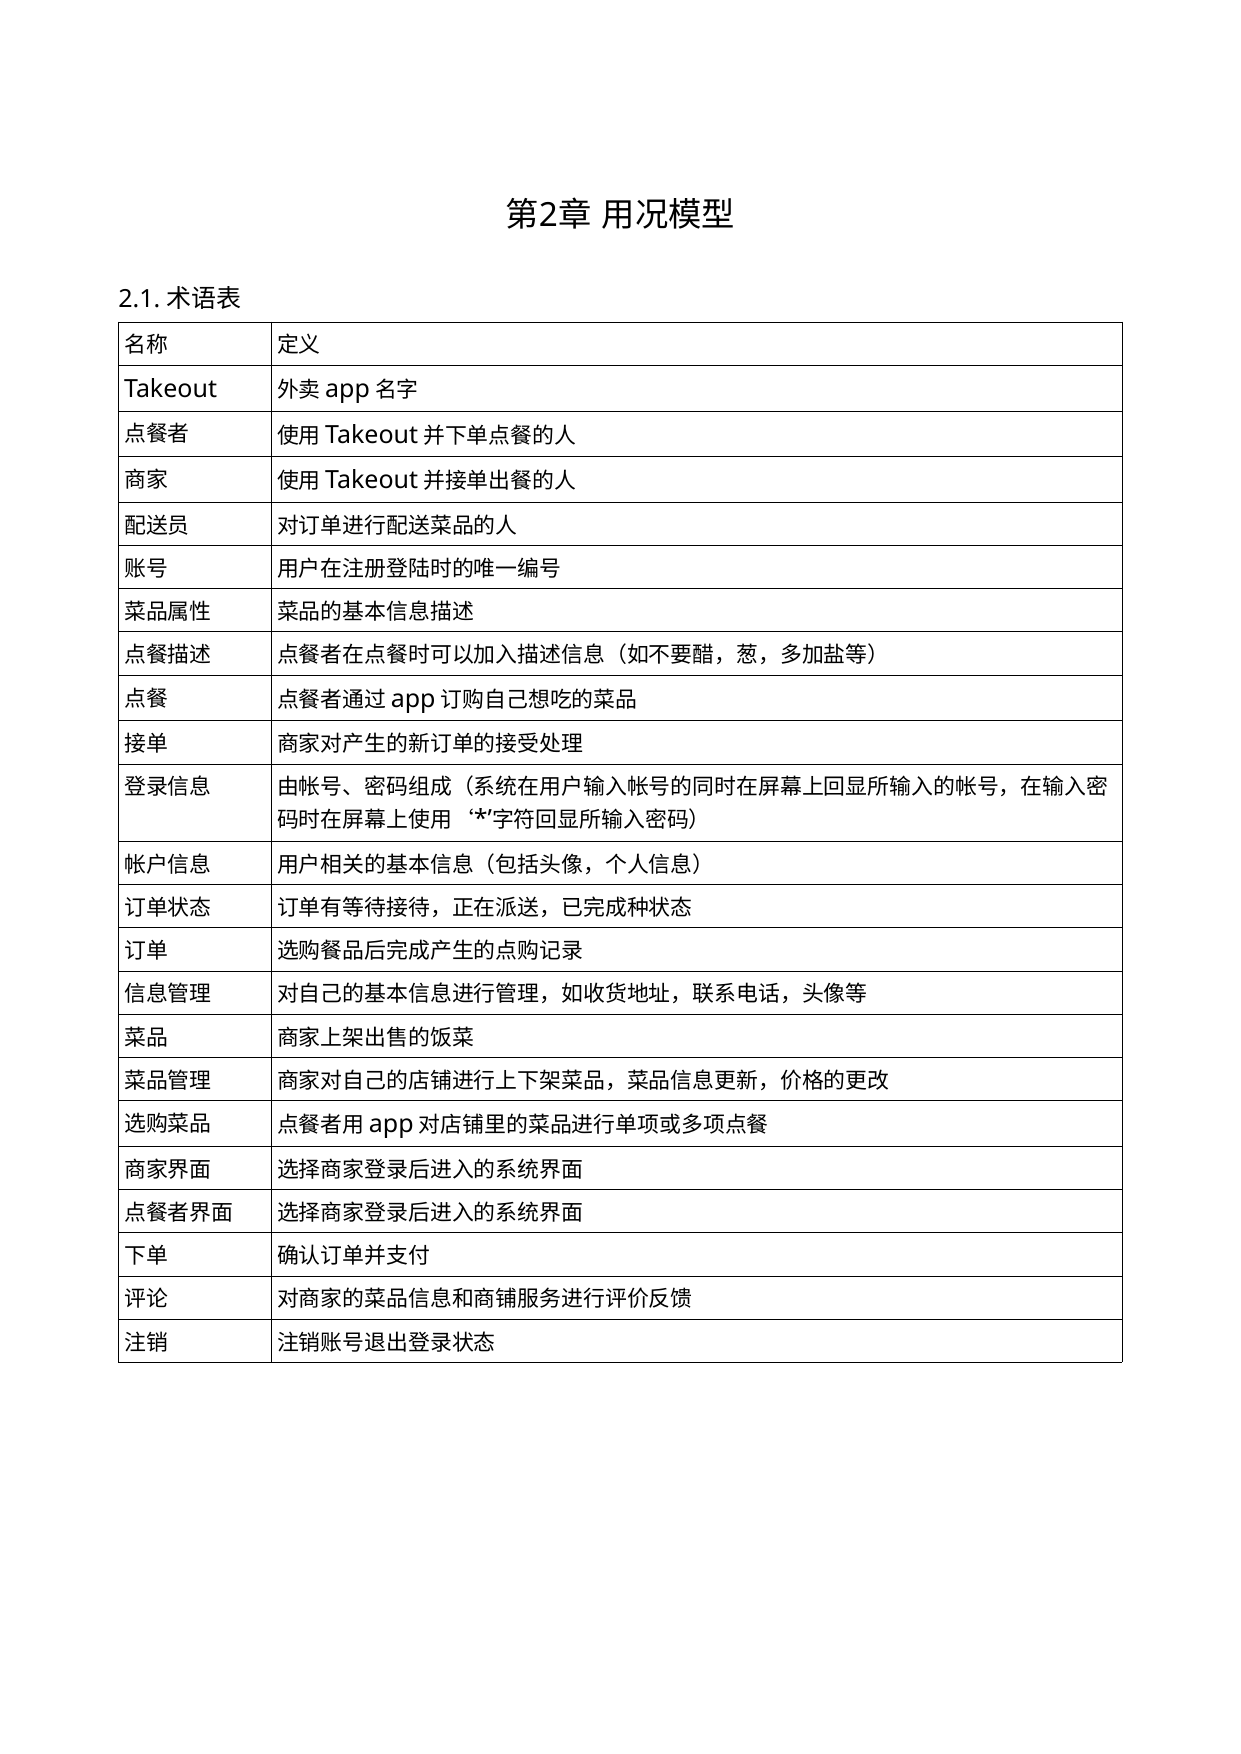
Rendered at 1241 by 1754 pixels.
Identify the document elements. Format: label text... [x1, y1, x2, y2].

table_cell 菜品管理 [119, 1058, 271, 1100]
table_cell 点餐者在点餐时可以加入描述信息（如不要醋，葱，多加盐等） [272, 632, 1122, 675]
table_cell 菜品的基本信息描述 [272, 589, 1122, 631]
table_cell 用户在注册登陆时的唯一编号 [272, 546, 1122, 588]
table_cell 账号 [119, 546, 271, 588]
table_cell 选择商家登录后进入的系统界面 [272, 1147, 1122, 1189]
table_cell 确认订单并支付 [272, 1233, 1122, 1276]
table_cell 注销 [119, 1320, 271, 1362]
table_cell 配送员 [119, 503, 271, 545]
table_cell 信息管理 [119, 972, 271, 1014]
table_cell 点餐者通过app订购自己想吃的菜品 [272, 676, 1122, 720]
table_cell 点餐描述 [119, 632, 271, 675]
table_cell 注销账号退出登录状态 [272, 1320, 1122, 1362]
subtitle 术语表 [118, 278, 1122, 314]
table_cell 选购餐品后完成产生的点购记录 [272, 928, 1122, 971]
table_cell 对商家的菜品信息和商铺服务进行评价反馈 [272, 1277, 1122, 1319]
table_cell 点餐者界面 [119, 1190, 271, 1232]
table_cell 接单 [119, 721, 271, 763]
subtitle 用况模型 [118, 188, 1122, 236]
table_cell 商家界面 [119, 1147, 271, 1189]
table_cell 点餐 [119, 676, 271, 720]
table_cell 订单有等待接待，正在派送，已完成种状态 [272, 885, 1122, 927]
table_header 定义 [272, 323, 1122, 365]
table_cell 选购菜品 [119, 1101, 271, 1146]
table_cell 订单状态 [119, 885, 271, 927]
table_cell 订单 [119, 928, 271, 971]
table_cell 使用Takeout并下单点餐的人 [272, 412, 1122, 456]
table_cell 点餐者 [119, 412, 271, 456]
table_cell 菜品 [119, 1015, 271, 1057]
table_cell 登录信息 [119, 765, 271, 841]
table_header 名称 [119, 323, 271, 365]
table_cell 对订单进行配送菜品的人 [272, 503, 1122, 545]
table_cell 使用Takeout并接单出餐的人 [272, 457, 1122, 502]
table_cell Takeout [119, 366, 271, 411]
table_cell 商家对自己的店铺进行上下架菜品，菜品信息更新，价格的更改 [272, 1058, 1122, 1100]
table_cell 商家上架出售的饭菜 [272, 1015, 1122, 1057]
table_cell 商家对产生的新订单的接受处理 [272, 721, 1122, 763]
table_cell 由帐号、密码组成（系统在用户输入帐号的同时在屏幕上回显所输入的帐号，在输入密码时在屏幕上使用‘*’字符回显所输入密码） [272, 765, 1122, 841]
table_cell 用户相关的基本信息（包括头像，个人信息） [272, 842, 1122, 884]
table_cell 下单 [119, 1233, 271, 1276]
table_cell 对自己的基本信息进行管理，如收货地址，联系电话，头像等 [272, 972, 1122, 1014]
table_cell 外卖app名字 [272, 366, 1122, 411]
table_cell 评论 [119, 1277, 271, 1319]
table_cell 菜品属性 [119, 589, 271, 631]
table_cell 选择商家登录后进入的系统界面 [272, 1190, 1122, 1232]
table_cell 帐户信息 [119, 842, 271, 884]
table_cell 商家 [119, 457, 271, 502]
table_cell 点餐者用app对店铺里的菜品进行单项或多项点餐 [272, 1101, 1122, 1146]
